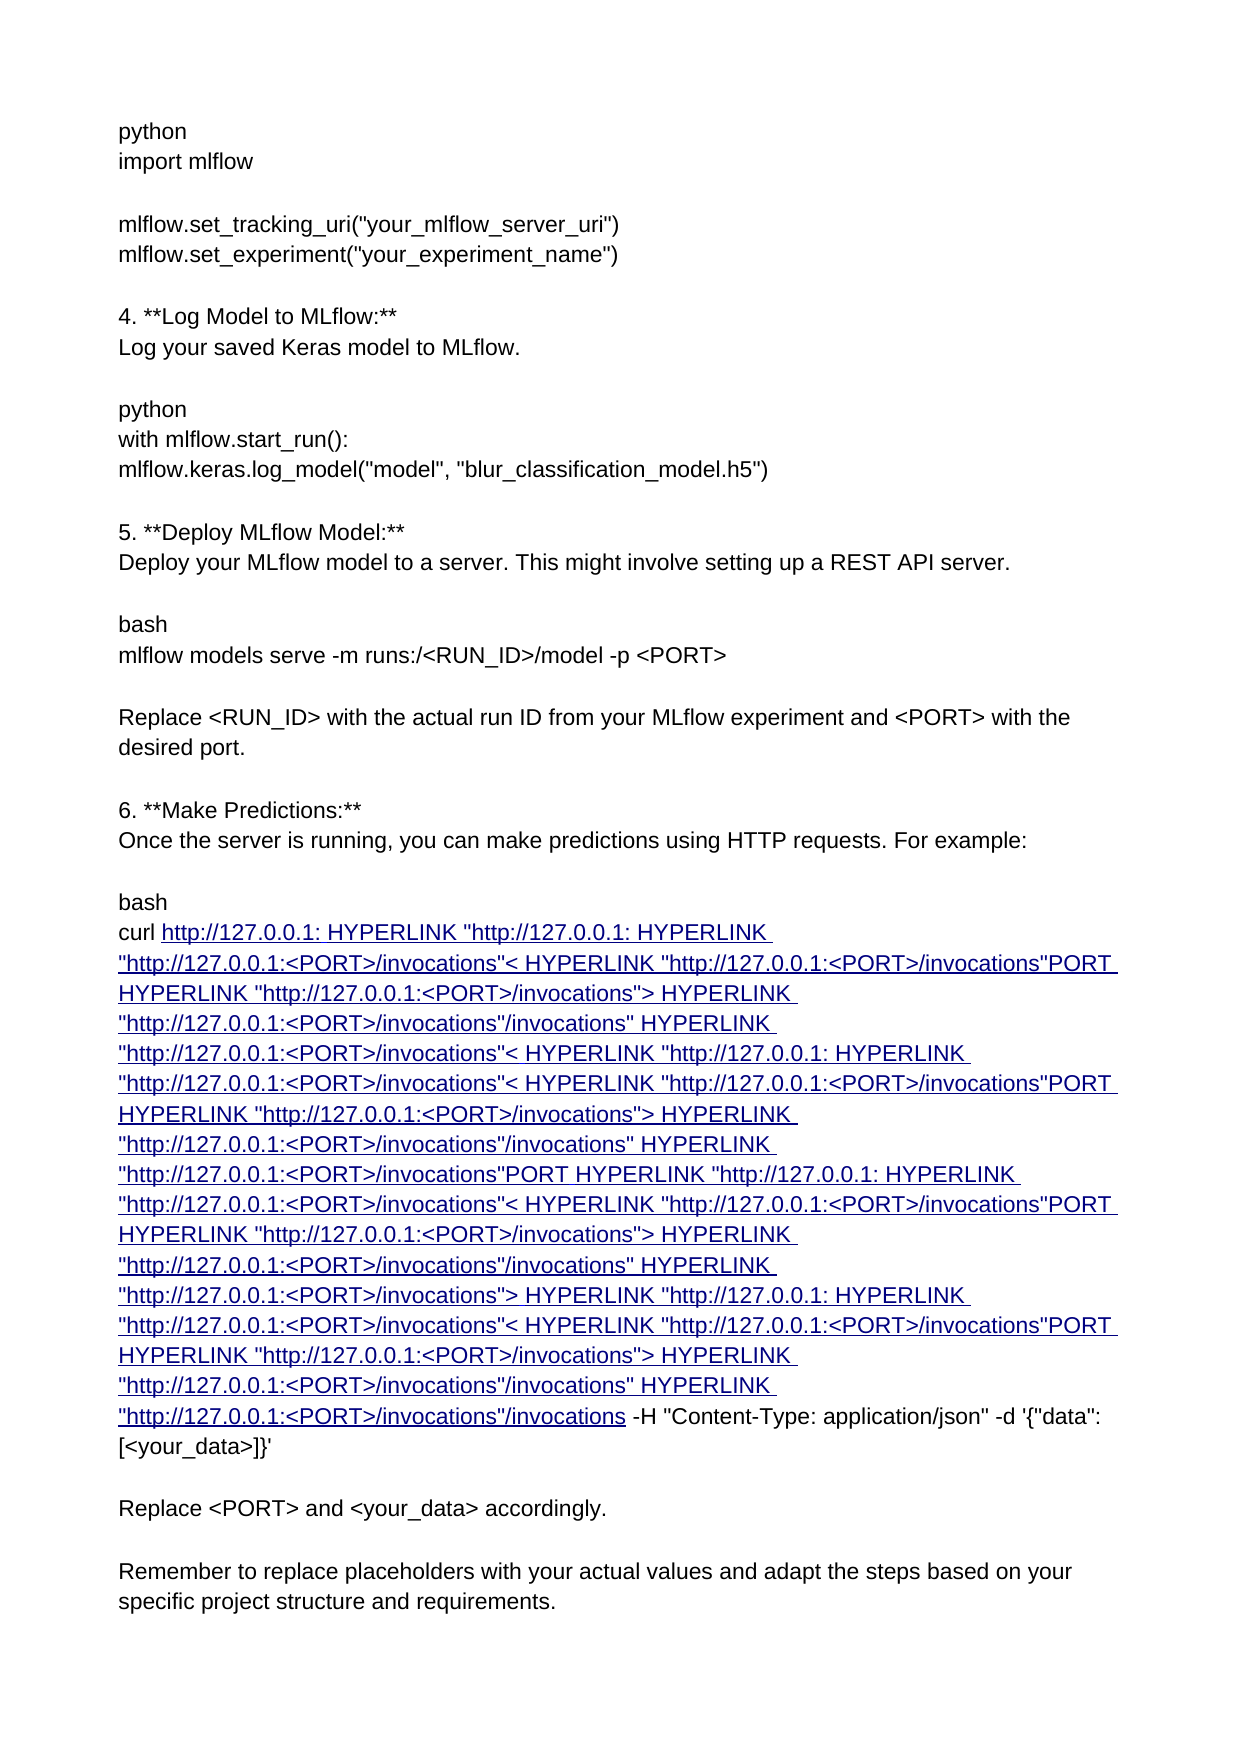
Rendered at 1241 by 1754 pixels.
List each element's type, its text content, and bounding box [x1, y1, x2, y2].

text Replace <PORT> and <your_data> accordingly. [118, 1495, 1122, 1522]
text Replace <RUN_ID> with the actual run ID from your MLflow experiment and <PORT> with the desired port. [118, 704, 1122, 761]
text Deploy your MLflow model to a server. This might involve setting up a REST API server. [118, 549, 1122, 575]
text bash [118, 611, 1122, 638]
text import mlflow [118, 148, 1122, 175]
text 4. **Log Model to MLflow:** [118, 303, 1122, 330]
text mlflow.set_experiment("your_experiment_name") [118, 241, 1122, 267]
text with mlflow.start_run(): [118, 426, 1122, 452]
text python [118, 118, 1122, 144]
text mlflow.set_tracking_uri("your_mlflow_server_uri") [118, 211, 1122, 237]
text Log your saved Keras model to MLflow. [118, 333, 1122, 360]
text mlflow.keras.log_model("model", "blur_classification_model.h5") [118, 456, 1122, 483]
text Remember to replace placeholders with your actual values and adapt the steps based on your specific project structure and requirements. [118, 1558, 1122, 1614]
text curl http://127.0.0.1: HYPERLINK "http://127.0.0.1: HYPERLINK "http://127.0.0.1:<PORT>/invocations"< HYPERLINK "http://127.0.0.1:<PORT>/invocations"PORT HYPERLINK "http://127.0.0.1:<PORT>/invocations"> HYPERLINK "http://127.0.0.1:<PORT>/invocations"/invocations" HYPERLINK "http://127.0.0.1:<PORT>/invocations"< HYPERLINK "http://127.0.0.1: HYPERLINK "http://127.0.0.1:<PORT>/invocations"< HYPERLINK "http://127.0.0.1:<PORT>/invocations"PORT HYPERLINK "http://127.0.0.1:<PORT>/invocations"> HYPERLINK "http://127.0.0.1:<PORT>/invocations"/invocations" HYPERLINK "http://127.0.0.1:<PORT>/invocations"PORT HYPERLINK "http://127.0.0.1: HYPERLINK "http://127.0.0.1:<PORT>/invocations"< HYPERLINK "http://127.0.0.1:<PORT>/invocations"PORT HYPERLINK "http://127.0.0.1:<PORT>/invocations"> HYPERLINK "http://127.0.0.1:<PORT>/invocations"/invocations" HYPERLINK "http://127.0.0.1:<PORT>/invocations"> HYPERLINK "http://127.0.0.1: HYPERLINK "http://127.0.0.1:<PORT>/invocations"< HYPERLINK "http://127.0.0.1:<PORT>/invocations"PORT HYPERLINK "http://127.0.0.1:<PORT>/invocations"> HYPERLINK "http://127.0.0.1:<PORT>/invocations"/invocations" HYPERLINK "http://127.0.0.1:<PORT>/invocations"/invocations -H "Content-Type: application/json" -d '{"data": [<your_data>]}' [118, 919, 1122, 1459]
text 6. **Make Predictions:** [118, 797, 1122, 823]
text 5. **Deploy MLflow Model:** [118, 519, 1122, 545]
text python [118, 396, 1122, 422]
text bash [118, 889, 1122, 916]
text Once the server is running, you can make predictions using HTTP requests. For example: [118, 827, 1122, 853]
text mlflow models serve -m runs:/<RUN_ID>/model -p <PORT> [118, 642, 1122, 668]
